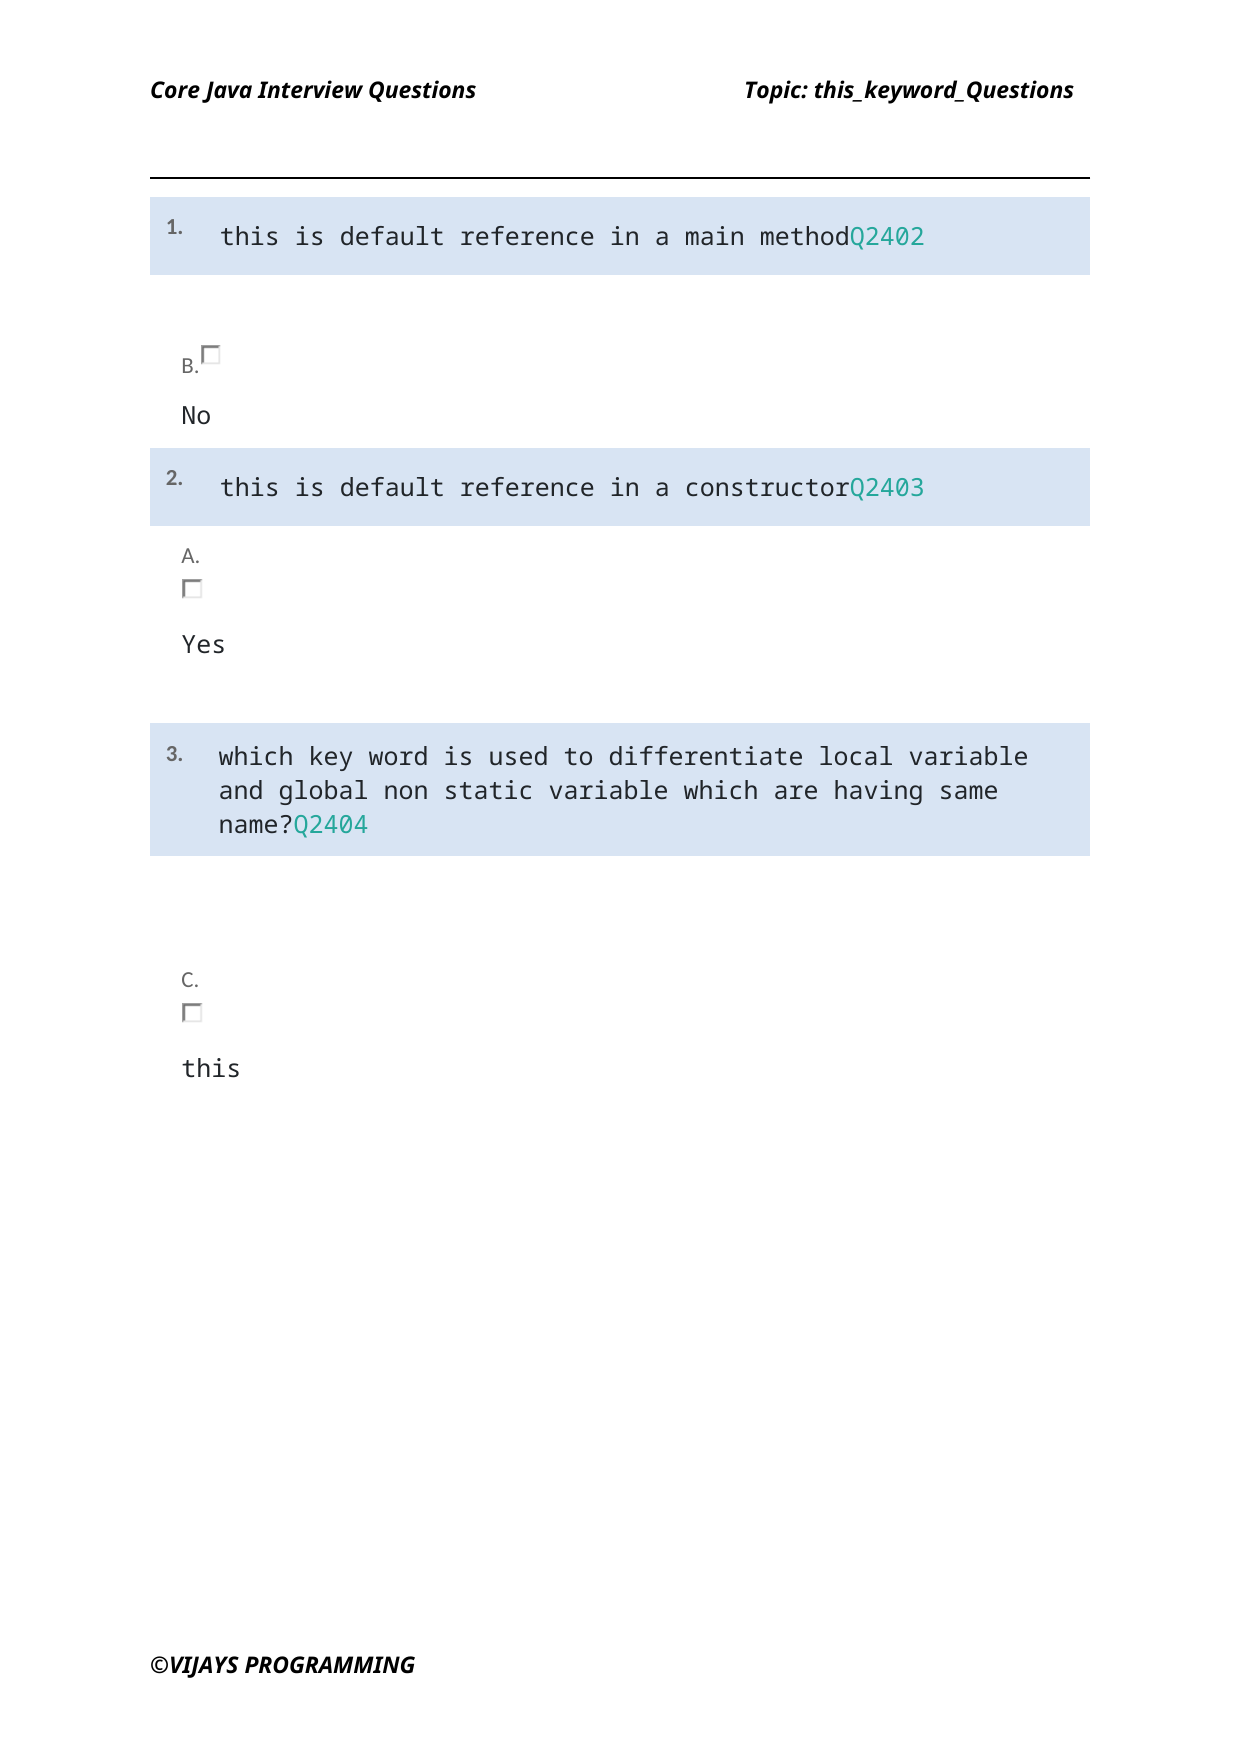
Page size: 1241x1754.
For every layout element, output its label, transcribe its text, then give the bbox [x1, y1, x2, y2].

table_header 1. [150, 197, 204, 275]
table_header [181, 291, 242, 337]
table_header [181, 1085, 264, 1132]
table_cell 2. [150, 448, 204, 526]
table_cell [150, 856, 1090, 1147]
table_header [181, 919, 242, 966]
table_header [181, 661, 242, 707]
table_header which key word is used to differentiate local variable and global non static variable which are having same name?Q2404 [203, 723, 1090, 856]
table_cell [150, 275, 1090, 448]
table_header 3. [150, 723, 203, 856]
table_header B. No [181, 337, 242, 432]
table_header [181, 872, 264, 919]
table_cell this is default reference in a constructorQ2403 [204, 448, 1090, 526]
table_header this is default reference in a main methodQ2402 [204, 197, 1090, 275]
table_header A. Yes [181, 541, 242, 661]
table_cell [150, 526, 1090, 723]
table_header C. this [181, 966, 241, 1085]
